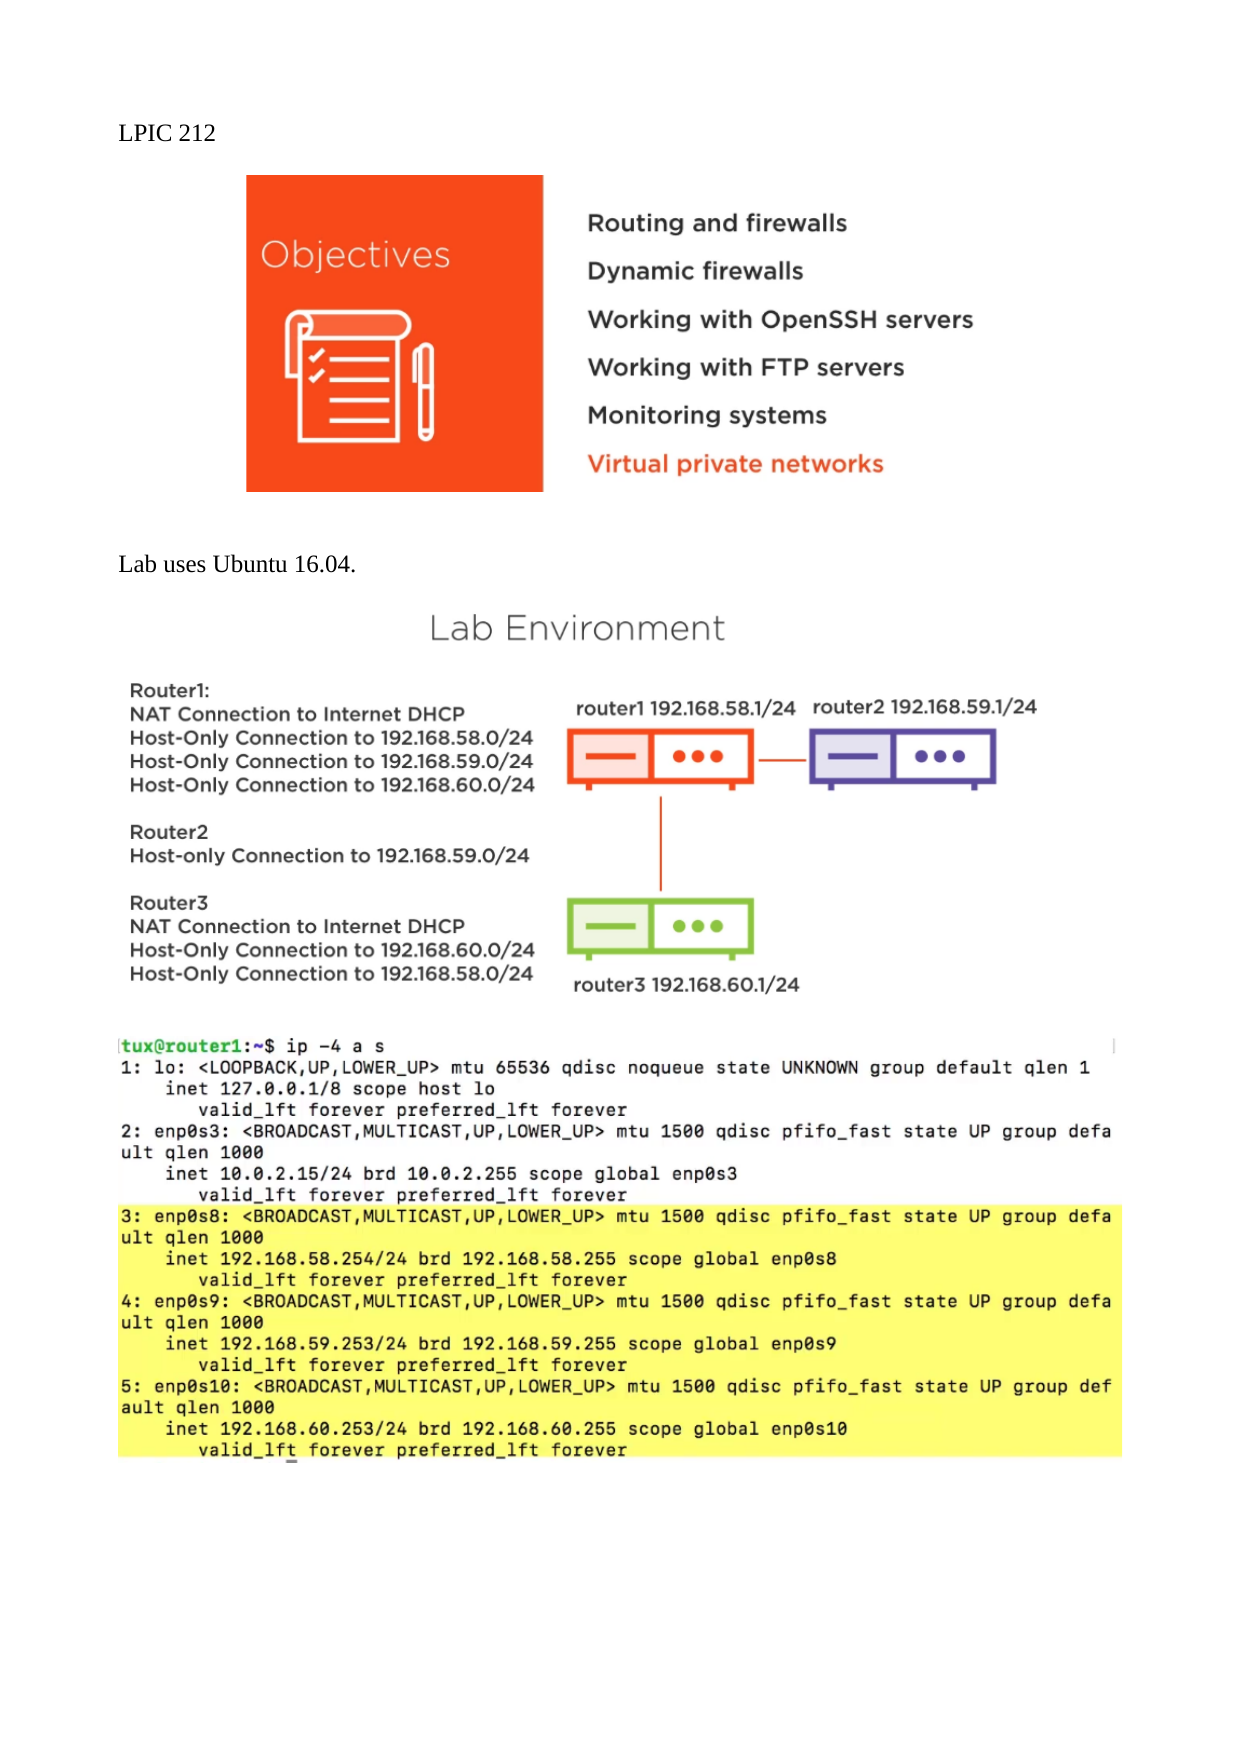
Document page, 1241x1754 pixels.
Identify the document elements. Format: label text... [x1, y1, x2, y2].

picture [118, 1036, 1123, 1463]
text Lab uses Ubuntu 16.04. [118, 549, 1122, 578]
picture [122, 597, 1045, 1008]
text LPIC 212 [118, 118, 1122, 147]
picture [246, 175, 994, 492]
